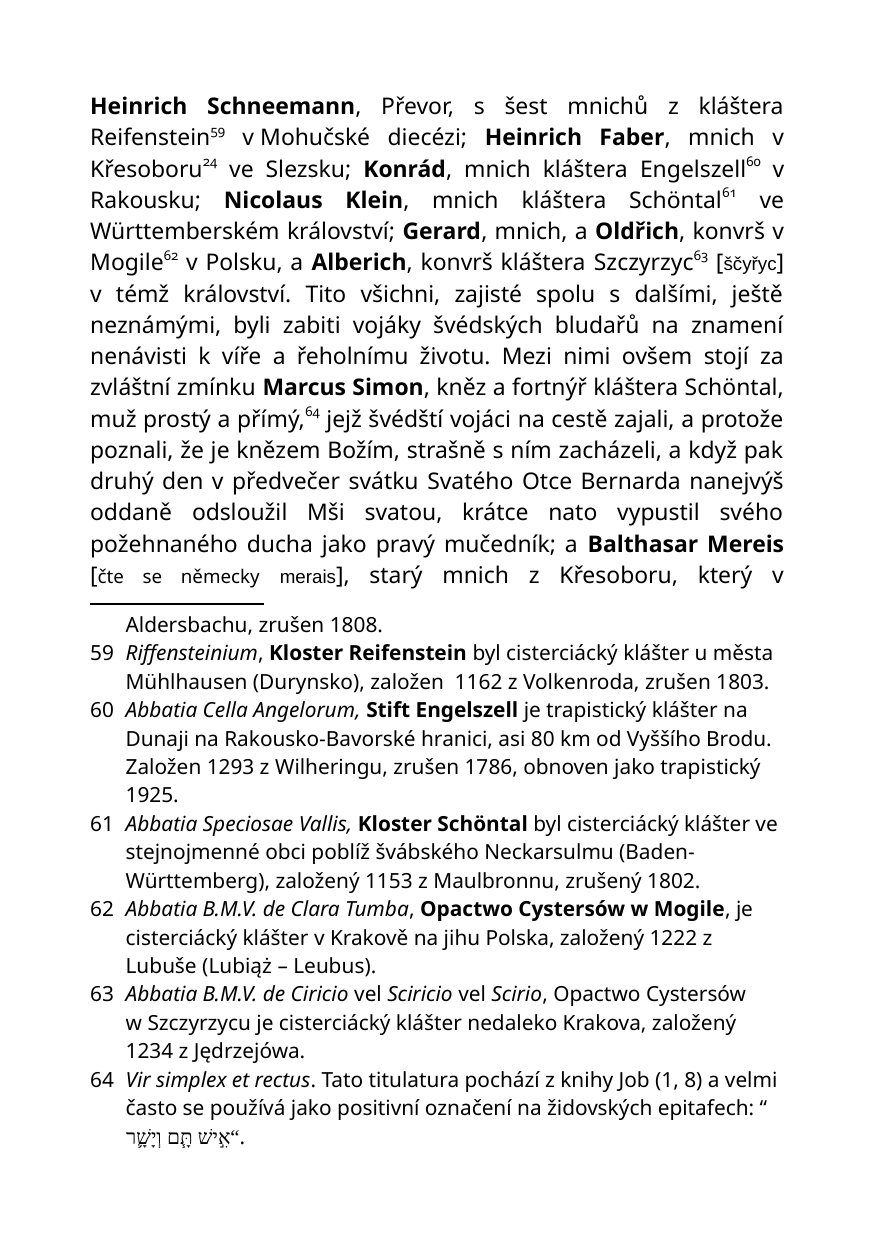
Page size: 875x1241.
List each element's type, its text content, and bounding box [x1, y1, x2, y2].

text Riffensteinium, Kloster Reifenstein byl cisterciácký klášter u města Mühlhausen (Durynsko), založen 1162 z Volkenroda, zrušen 1803. [90, 638, 784, 695]
text Aldersbachu, zrušen 1808. [90, 610, 784, 638]
text Abbatia Speciosae Vallis, Kloster Schöntal byl cisterciácký klášter ve stejno­jmenné obci poblíž švábského Neckarsulmu (Baden-Württemberg), založený 1153 z Maulbronnu, zrušený 1802. [90, 809, 784, 894]
text Abbatia Cella Angelorum, Stift Engelszell je trapistický klášter na Dunaji na Rakousko-Bavorské hranici, asi 80 km od Vyššího Brodu. Založen 1293 z Wilheringu, zrušen 1786, obnoven jako trapistický 1925. [90, 695, 784, 809]
text Vzpomínka na Opaty, mnichy a konvrše, kteří v 17. století v Německu a Polsku během pronásledování protestanty ztratili svůj smrtelný život pro katolickou víru, avšak ten nesmrtelný tím získali. Zachovalo se nám pouze několik jmen, a sice: Martin Sartorius, opat, a Tobiáš Mayer, Převor Sedleckého kláštera v Čechách, kteří byli roku 1611 zabiti sedleckými venkovany; Joannes Pändl, mnich kláštera Fürstenfeld v Bavorsku; Heinrich Schneemann, Převor, s šest mnichů z kláštera Reifenstein v Mohučské diecézi; Heinrich Faber, mnich v Křesoboru24 ve Slezsku; Konrád, mnich kláštera Engelszell v Rakousku; Nicolaus Klein, mnich kláštera Schöntal ve Württemberském království; Gerard, mnich, a Oldřich, konvrš v Mogile v Polsku, a Alberich, konvrš kláštera Szczyrzyc [ščyřyc] v témž království. Tito všichni, zajisté spolu s dalšími, ještě neznámými, byli zabiti vojáky švédských bludařů na znamení nenávisti k víře a řeholnímu životu. Mezi nimi ovšem stojí za zvláštní zmínku Marcus Simon, kněz a fortnýř kláštera Schöntal, muž prostý a přímý, jejž švédští vojáci na cestě zajali, a protože poznali, že je knězem Božím, strašně s ním zacházeli, a když pak druhý den v předvečer svátku Svatého Otce Bernarda nanejvýš oddaně odsloužil Mši svatou, krátce nato vypustil svého požehnaného ducha jako pravý mučedník; a Balthasar Mereis [čte se německy merais], starý mnich z Křesoboru, který v nedalekých Starých Bogaczowicích [bogačovicích] zastával úřad faráře. Když se blížili nepřátelé řeholního života, ukryl se do lesa, ale zavolali jej, aby zaopatřil umírajícího. On tedy neváhal ani na okamžik a vyšel ze své skrýše. Avšak švédští vojáci, kteří se zrovna potulovali v okolí, jej zajali a tak krutě zbili, že zmožen přetěžkými ranami po třech dnech vydechl naposledy. (Hag., nn. 261, 262, 264-272). [90, 90, 784, 590]
text Abbatia B.M.V. de Clara Tumba, Opactwo Cystersów w Mogile, je cisterciácký klášter v Krakově na jihu Polska, založený 1222 z Lubuše (Lubiąż – Leubus). [90, 894, 784, 979]
text Abbatia B.M.V. de Ciricio vel Sciricio vel Scirio, Opactwo Cystersów w Szczyrzycu je cisterciácký klášter nedaleko Krakova, založený 1234 z Jędrzejówa. [90, 979, 784, 1065]
text Vir simplex et rectus. Tato titulatura pochází z knihy Job (1, 8) a velmi často se používá jako positivní označení na židovských epitafech: “אִ֣ישׁ תָּ֧ם וְיָשָׁ֛ר“. [90, 1065, 784, 1150]
